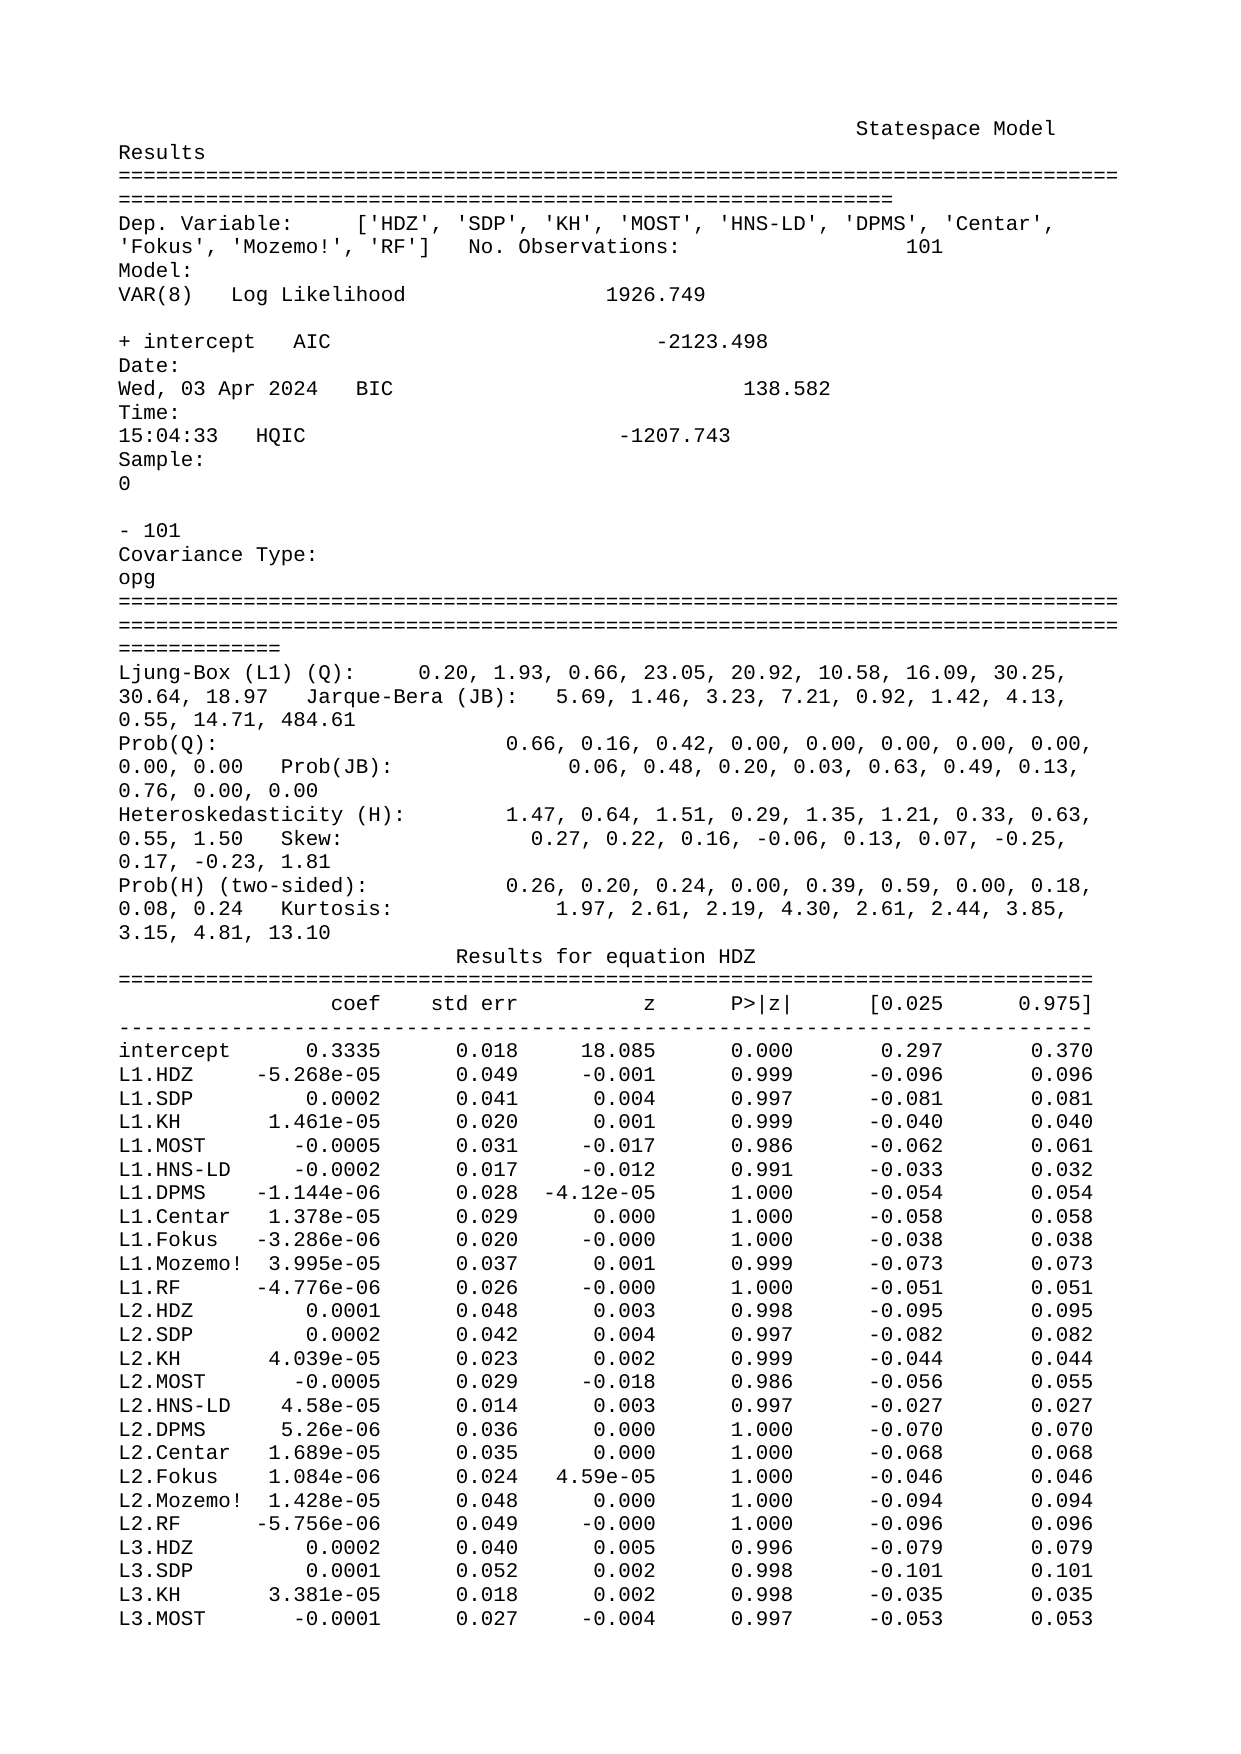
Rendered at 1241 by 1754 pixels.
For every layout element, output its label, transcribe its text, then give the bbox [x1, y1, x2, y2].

text Date: Wed, 03 Apr 2024 BIC 138.582 [118, 354, 1122, 402]
text ------------------------------------------------------------------------------ [118, 1017, 1122, 1040]
text L1.MOST -0.0005 0.031 -0.017 0.986 -0.062 0.061 [118, 1135, 1122, 1158]
text L1.SDP 0.0002 0.041 0.004 0.997 -0.081 0.081 [118, 1088, 1122, 1111]
text L3.HDZ 0.0002 0.040 0.005 0.996 -0.079 0.079 [118, 1537, 1122, 1561]
text ============================================================================================================================================================================= [118, 591, 1122, 662]
text L1.HDZ -5.268e-05 0.049 -0.001 0.999 -0.096 0.096 [118, 1064, 1122, 1088]
text L3.KH 3.381e-05 0.018 0.002 0.998 -0.035 0.035 [118, 1584, 1122, 1608]
text Prob(H) (two-sided): 0.26, 0.20, 0.24, 0.00, 0.39, 0.59, 0.00, 0.18, 0.08, 0.24 Kurtosis: 1.97, 2.61, 2.19, 4.30, 2.61, 2.44, 3.85, 3.15, 4.81, 13.10 [118, 875, 1122, 946]
text ============================================================================================================================================== [118, 165, 1122, 213]
text L1.DPMS -1.144e-06 0.028 -4.12e-05 1.000 -0.054 0.054 [118, 1182, 1122, 1206]
text L2.MOST -0.0005 0.029 -0.018 0.986 -0.056 0.055 [118, 1371, 1122, 1395]
text L2.RF -5.756e-06 0.049 -0.000 1.000 -0.096 0.096 [118, 1513, 1122, 1537]
text Ljung-Box (L1) (Q): 0.20, 1.93, 0.66, 23.05, 20.92, 10.58, 16.09, 30.25, 30.64, 18.97 Jarque-Bera (JB): 5.69, 1.46, 3.23, 7.21, 0.92, 1.42, 4.13, 0.55, 14.71, 484.61 [118, 662, 1122, 733]
text coef std err z P>|z| [0.025 0.975] [118, 993, 1122, 1017]
text L3.SDP 0.0001 0.052 0.002 0.998 -0.101 0.101 [118, 1561, 1122, 1584]
text L2.SDP 0.0002 0.042 0.004 0.997 -0.082 0.082 [118, 1324, 1122, 1348]
text L2.HDZ 0.0001 0.048 0.003 0.998 -0.095 0.095 [118, 1300, 1122, 1324]
text L2.KH 4.039e-05 0.023 0.002 0.999 -0.044 0.044 [118, 1348, 1122, 1371]
text L2.HNS-LD 4.58e-05 0.014 0.003 0.997 -0.027 0.027 [118, 1395, 1122, 1419]
text Statespace Model Results [118, 118, 1122, 165]
text L1.Mozemo! 3.995e-05 0.037 0.001 0.999 -0.073 0.073 [118, 1253, 1122, 1277]
text L1.Fokus -3.286e-06 0.020 -0.000 1.000 -0.038 0.038 [118, 1229, 1122, 1253]
text intercept 0.3335 0.018 18.085 0.000 0.297 0.370 [118, 1040, 1122, 1064]
text L2.DPMS 5.26e-06 0.036 0.000 1.000 -0.070 0.070 [118, 1419, 1122, 1442]
text Time: 15:04:33 HQIC -1207.743 [118, 402, 1122, 449]
text Model: VAR(8) Log Likelihood 1926.749 [118, 260, 1122, 307]
text L2.Centar 1.689e-05 0.035 0.000 1.000 -0.068 0.068 [118, 1442, 1122, 1466]
text L1.KH 1.461e-05 0.020 0.001 0.999 -0.040 0.040 [118, 1111, 1122, 1135]
text Dep. Variable: ['HDZ', 'SDP', 'KH', 'MOST', 'HNS-LD', 'DPMS', 'Centar', 'Fokus', 'Mozemo!', 'RF'] No. Observations: 101 [118, 213, 1122, 260]
text L2.Fokus 1.084e-06 0.024 4.59e-05 1.000 -0.046 0.046 [118, 1466, 1122, 1489]
text Results for equation HDZ [118, 946, 1122, 969]
text ============================================================================== [118, 969, 1122, 993]
text L1.RF -4.776e-06 0.026 -0.000 1.000 -0.051 0.051 [118, 1277, 1122, 1300]
text L1.Centar 1.378e-05 0.029 0.000 1.000 -0.058 0.058 [118, 1206, 1122, 1229]
text L2.Mozemo! 1.428e-05 0.048 0.000 1.000 -0.094 0.094 [118, 1489, 1122, 1513]
text Prob(Q): 0.66, 0.16, 0.42, 0.00, 0.00, 0.00, 0.00, 0.00, 0.00, 0.00 Prob(JB): 0.06, 0.48, 0.20, 0.03, 0.63, 0.49, 0.13, 0.76, 0.00, 0.00 [118, 733, 1122, 804]
text Heteroskedasticity (H): 1.47, 0.64, 1.51, 0.29, 1.35, 1.21, 0.33, 0.63, 0.55, 1.50 Skew: 0.27, 0.22, 0.16, -0.06, 0.13, 0.07, -0.25, 0.17, -0.23, 1.81 [118, 804, 1122, 875]
text - 101 [118, 496, 1122, 544]
text + intercept AIC -2123.498 [118, 307, 1122, 354]
text Covariance Type: opg [118, 544, 1122, 591]
text Sample: 0 [118, 449, 1122, 496]
text L3.MOST -0.0001 0.027 -0.004 0.997 -0.053 0.053 [118, 1608, 1122, 1631]
text L1.HNS-LD -0.0002 0.017 -0.012 0.991 -0.033 0.032 [118, 1158, 1122, 1182]
